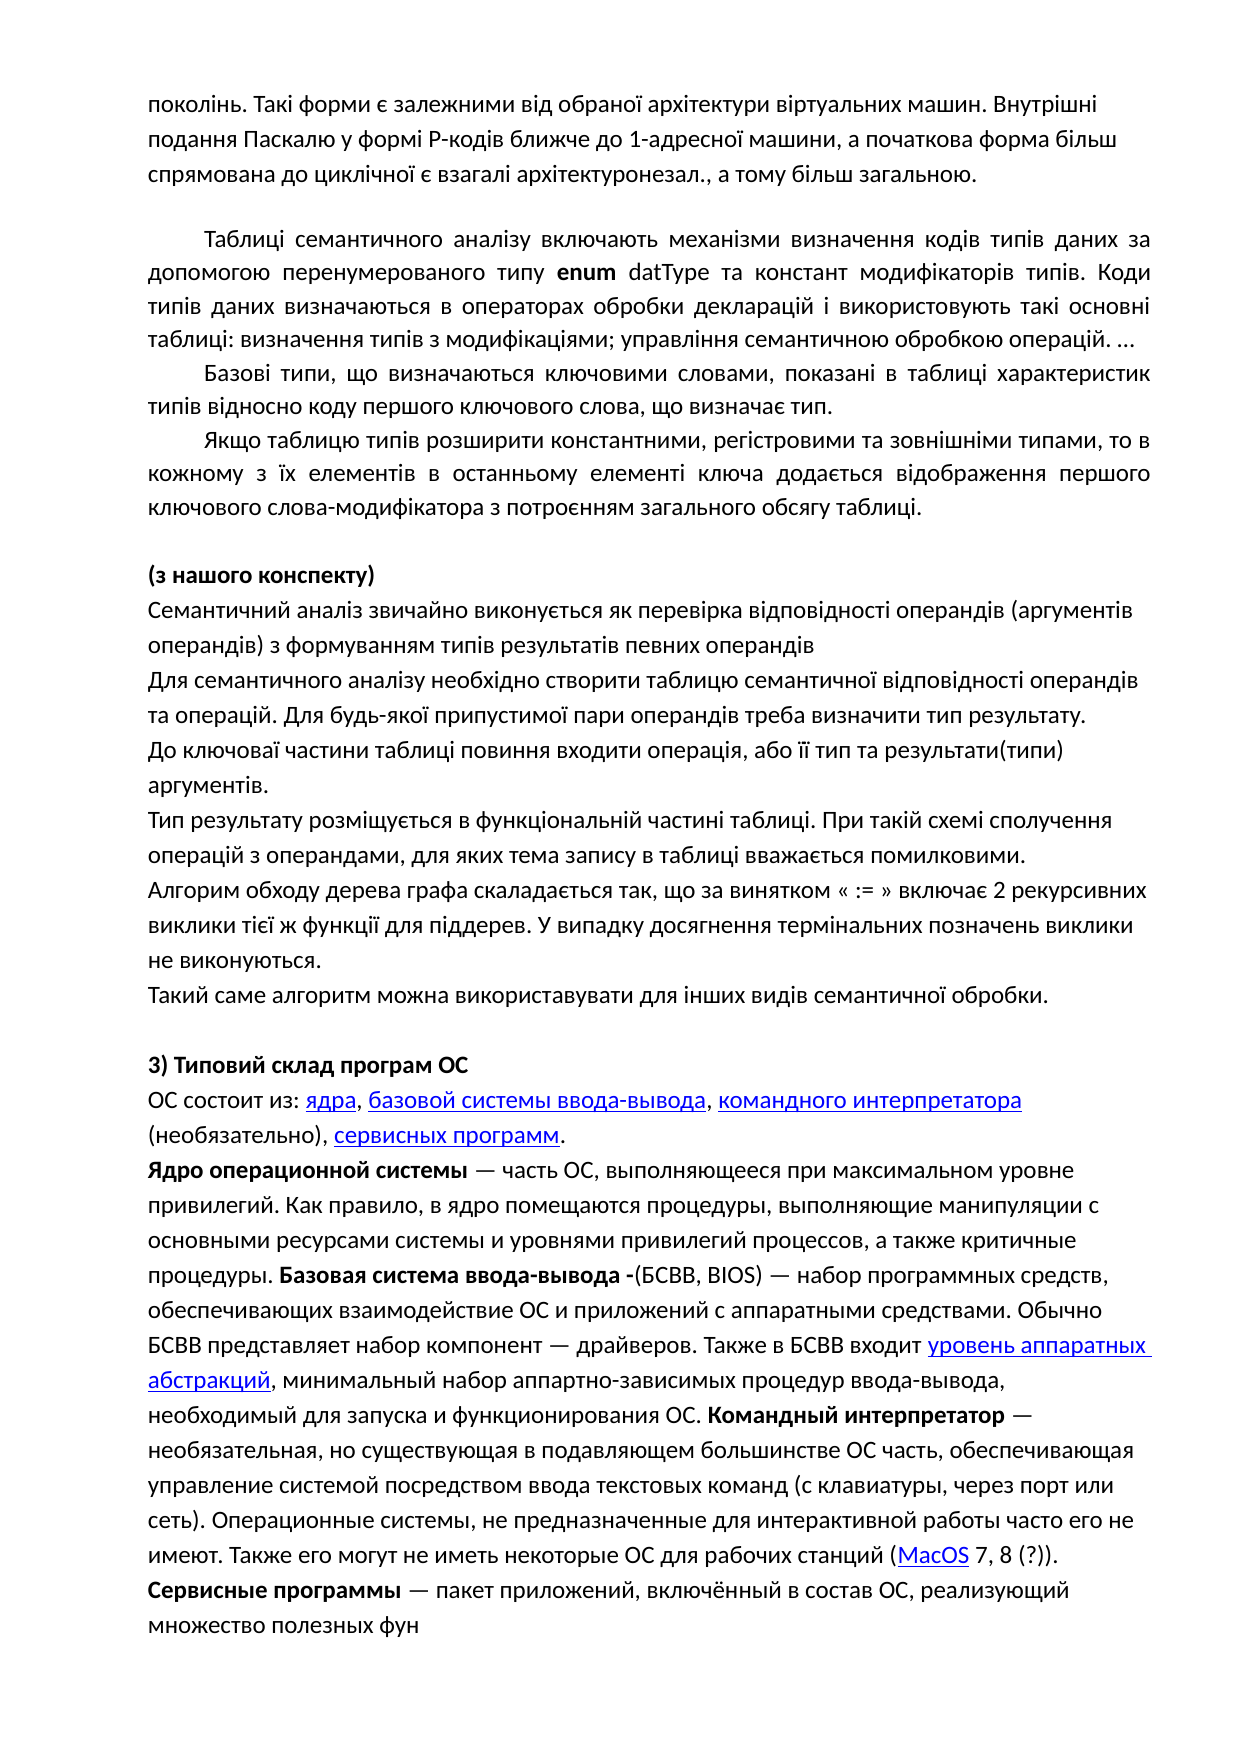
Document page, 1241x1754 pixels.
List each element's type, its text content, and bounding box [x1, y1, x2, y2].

text До ключоваї частини таблиці повиння входити операція, або її тип та результати(типи) аргументів. [148, 734, 1152, 800]
text Алгорим обходу дерева графа скаладається так, що за винятком « := » включає 2 рекурсивних виклики тієї ж функції для піддерев. У випадку досягнення термінальних позначень виклики не виконуються. [148, 874, 1152, 975]
text поколінь. Такі форми є залежними від обраної архітектури віртуальних машин. Внутрішні подання Паскалю у формі Р-кодів ближче до 1-адресної машини, а початкова форма більш спрямована до циклічної є взагалі архітектуронезал., а тому більш загальною. [148, 88, 1152, 189]
text Ядро операционной системы — часть ОС, выполняющееся при максимальном уровне привилегий. Как правило, в ядро помещаются процедуры, выполняющие манипуляции с основными ресурсами системы и уровнями привилегий процессов, а также критичные процедуры. Базовая система ввода-вывода -(БСВВ, BIOS) — набор программных средств, обеспечивающих взаимодействие ОС и приложений с аппаратными средствами. Обычно БСВВ представляет набор компонент — драйверов. Также в БСВВ входит уровень аппаратных абстракций, минимальный набор аппартно-зависимых процедур ввода-вывода, необходимый для запуска и функционирования ОС. Командный интерпретатор — необязательная, но существующая в подавляющем большинстве ОС часть, обеспечивающая управление системой посредством ввода текстовых команд (с клавиатуры, через порт или сеть). Операционные системы, не предназначенные для интерактивной работы часто его не имеют. Также его могут не иметь некоторые ОС для рабочих станций (MacOS 7, 8 (?)). Сервисные программы — пакет приложений, включённый в состав ОС, реализующий множество полезных фун [148, 1154, 1152, 1640]
text Семантичний аналіз звичайно виконується як перевірка відповідності операндів (аргументів операндів) з формуванням типів результатів певних операндів [148, 594, 1152, 660]
text ОС состоит из: ядра, базовой системы ввода-вывода, командного интерпретатора (необязательно), сервисных программ. [148, 1084, 1152, 1150]
text Таблиці семантичного аналізу включають механізми визначення кодів типів даних за допомогою перенумерованого типу enum datType та констант модифікаторів типів. Коди типів даних визначаються в операторах обробки декларацій і використовують такі основні таблиці: визначення типів з модифікаціями; управління семантичною обробкою операцій. … [148, 223, 1152, 354]
text Такий саме алгоритм можна використавувати для інших видів семантичної обробки. [148, 979, 1152, 1010]
text 3) Типовий склад програм ОС [148, 1049, 1152, 1080]
text (з нашого конспекту) [148, 559, 1152, 590]
text Тип результату розміщується в функціональній частині таблиці. При такій схемі сполучення операцій з операндами, для яких тема запису в таблиці вважається помилковими. [148, 804, 1152, 870]
text Базові типи, що визначаються ключовими словами, показані в таблиці характеристик типів відносно коду першого ключового слова, що визначає тип. [148, 357, 1152, 421]
text Якщо таблицю типів розширити константними, регістровими та зовнішніми типами, то в кожному з їх елементів в останньому елементі ключа додається відображення першого ключового слова-модифікатора з потроєнням загального обсягу таблиці. [148, 424, 1152, 522]
text Для семантичного аналізу необхідно створити таблицю семантичної відповідності операндів та операцій. Для будь-якої припустимої пари операндів треба визначити тип результату. [148, 664, 1152, 730]
